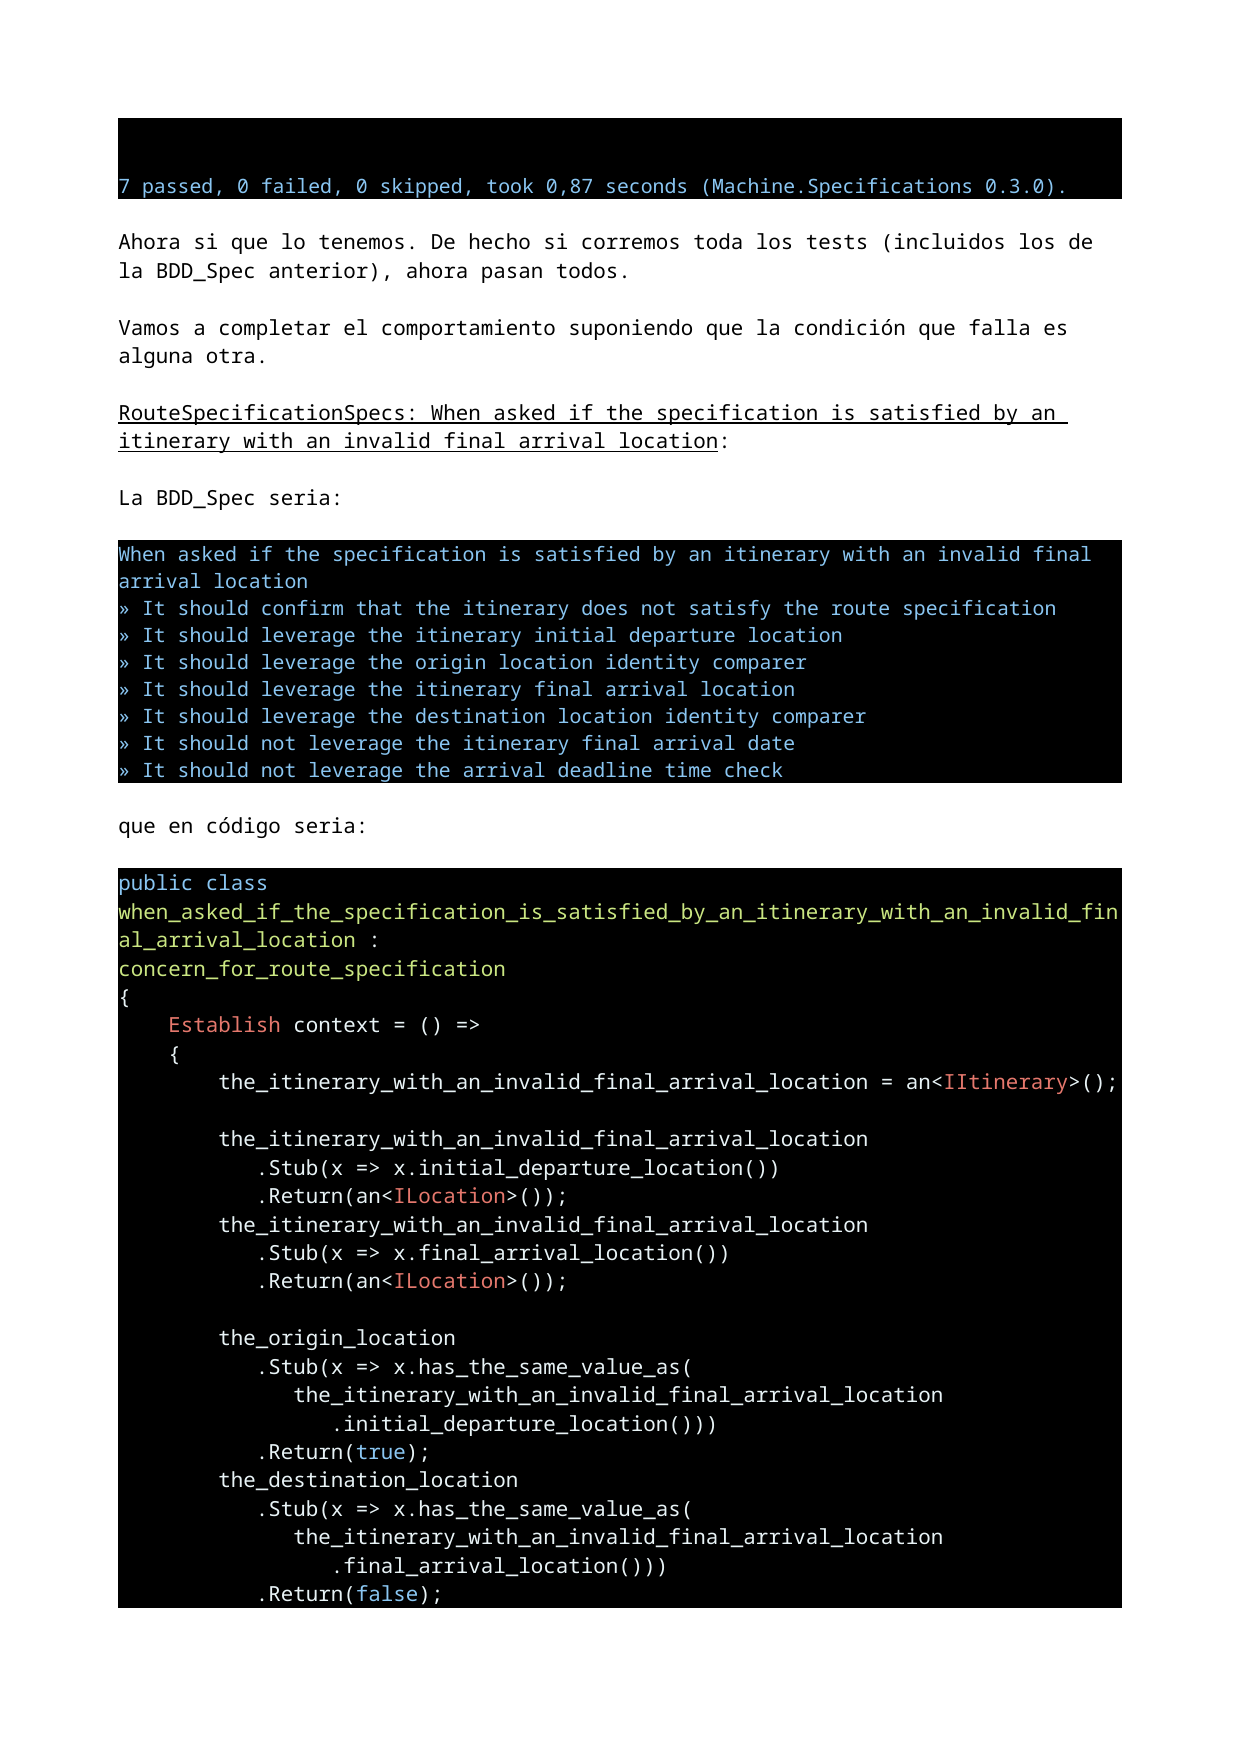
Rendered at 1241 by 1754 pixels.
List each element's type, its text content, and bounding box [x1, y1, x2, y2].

text the_itinerary_with_an_invalid_final_arrival_location [118, 1210, 1122, 1238]
text Ahora si que lo tenemos. De hecho si corremos toda los tests (incluidos los de la BDD_Spec anterior), ahora pasan todos. [118, 227, 1122, 284]
text { [118, 1039, 1122, 1067]
text the_itinerary_with_an_invalid_final_arrival_location [118, 1124, 1122, 1153]
text Establish context = () => [118, 1011, 1122, 1039]
text » It should leverage the itinerary final arrival location [118, 675, 1122, 702]
text Vamos a completar el comportamiento suponiendo que la condición que falla es alguna otra. [118, 313, 1122, 370]
text .Return(true); [118, 1437, 1122, 1466]
text the_itinerary_with_an_invalid_final_arrival_location [118, 1522, 1122, 1551]
text public class when_asked_if_the_specification_is_satisfied_by_an_itinerary_with_an_invalid_final_arrival_location : [118, 868, 1122, 954]
text { [118, 982, 1122, 1011]
text When asked if the specification is satisfied by an itinerary with an invalid final arrival location [118, 540, 1122, 594]
text concern_for_route_specification [118, 954, 1122, 982]
text the_itinerary_with_an_invalid_final_arrival_location [118, 1380, 1122, 1409]
text .Return(an<ILocation>()); [118, 1267, 1122, 1295]
text » It should not leverage the itinerary final arrival date [118, 729, 1122, 756]
text que en código seria: [118, 812, 1122, 840]
text » It should leverage the itinerary initial departure location [118, 621, 1122, 648]
text .Stub(x => x.initial_departure_location()) [118, 1153, 1122, 1181]
text the_itinerary_with_an_invalid_final_arrival_location = an<IItinerary>(); [118, 1067, 1122, 1096]
text .Stub(x => x.final_arrival_location()) [118, 1238, 1122, 1267]
text .Stub(x => x.has_the_same_value_as( [118, 1352, 1122, 1380]
text » It should leverage the origin location identity comparer [118, 648, 1122, 675]
text » It should leverage the destination location identity comparer [118, 702, 1122, 729]
text the_destination_location [118, 1466, 1122, 1494]
text .Return(false); [118, 1579, 1122, 1608]
text .initial_departure_location())) [118, 1409, 1122, 1437]
text .Stub(x => x.has_the_same_value_as( [118, 1494, 1122, 1522]
text .Return(an<ILocation>()); [118, 1181, 1122, 1210]
text » It should confirm that the itinerary does not satisfy the route specification [118, 594, 1122, 621]
text the_origin_location [118, 1323, 1122, 1352]
text La BDD_Spec seria: [118, 483, 1122, 512]
text RouteSpecificationSpecs: When asked if the specification is satisfied by an itinerary with an invalid final arrival location: [118, 398, 1122, 455]
text » It should not leverage the arrival deadline time check [118, 756, 1122, 783]
text 7 passed, 0 failed, 0 skipped, took 0,87 seconds (Machine.Specifications 0.3.0). [118, 172, 1122, 199]
text .final_arrival_location())) [118, 1551, 1122, 1579]
